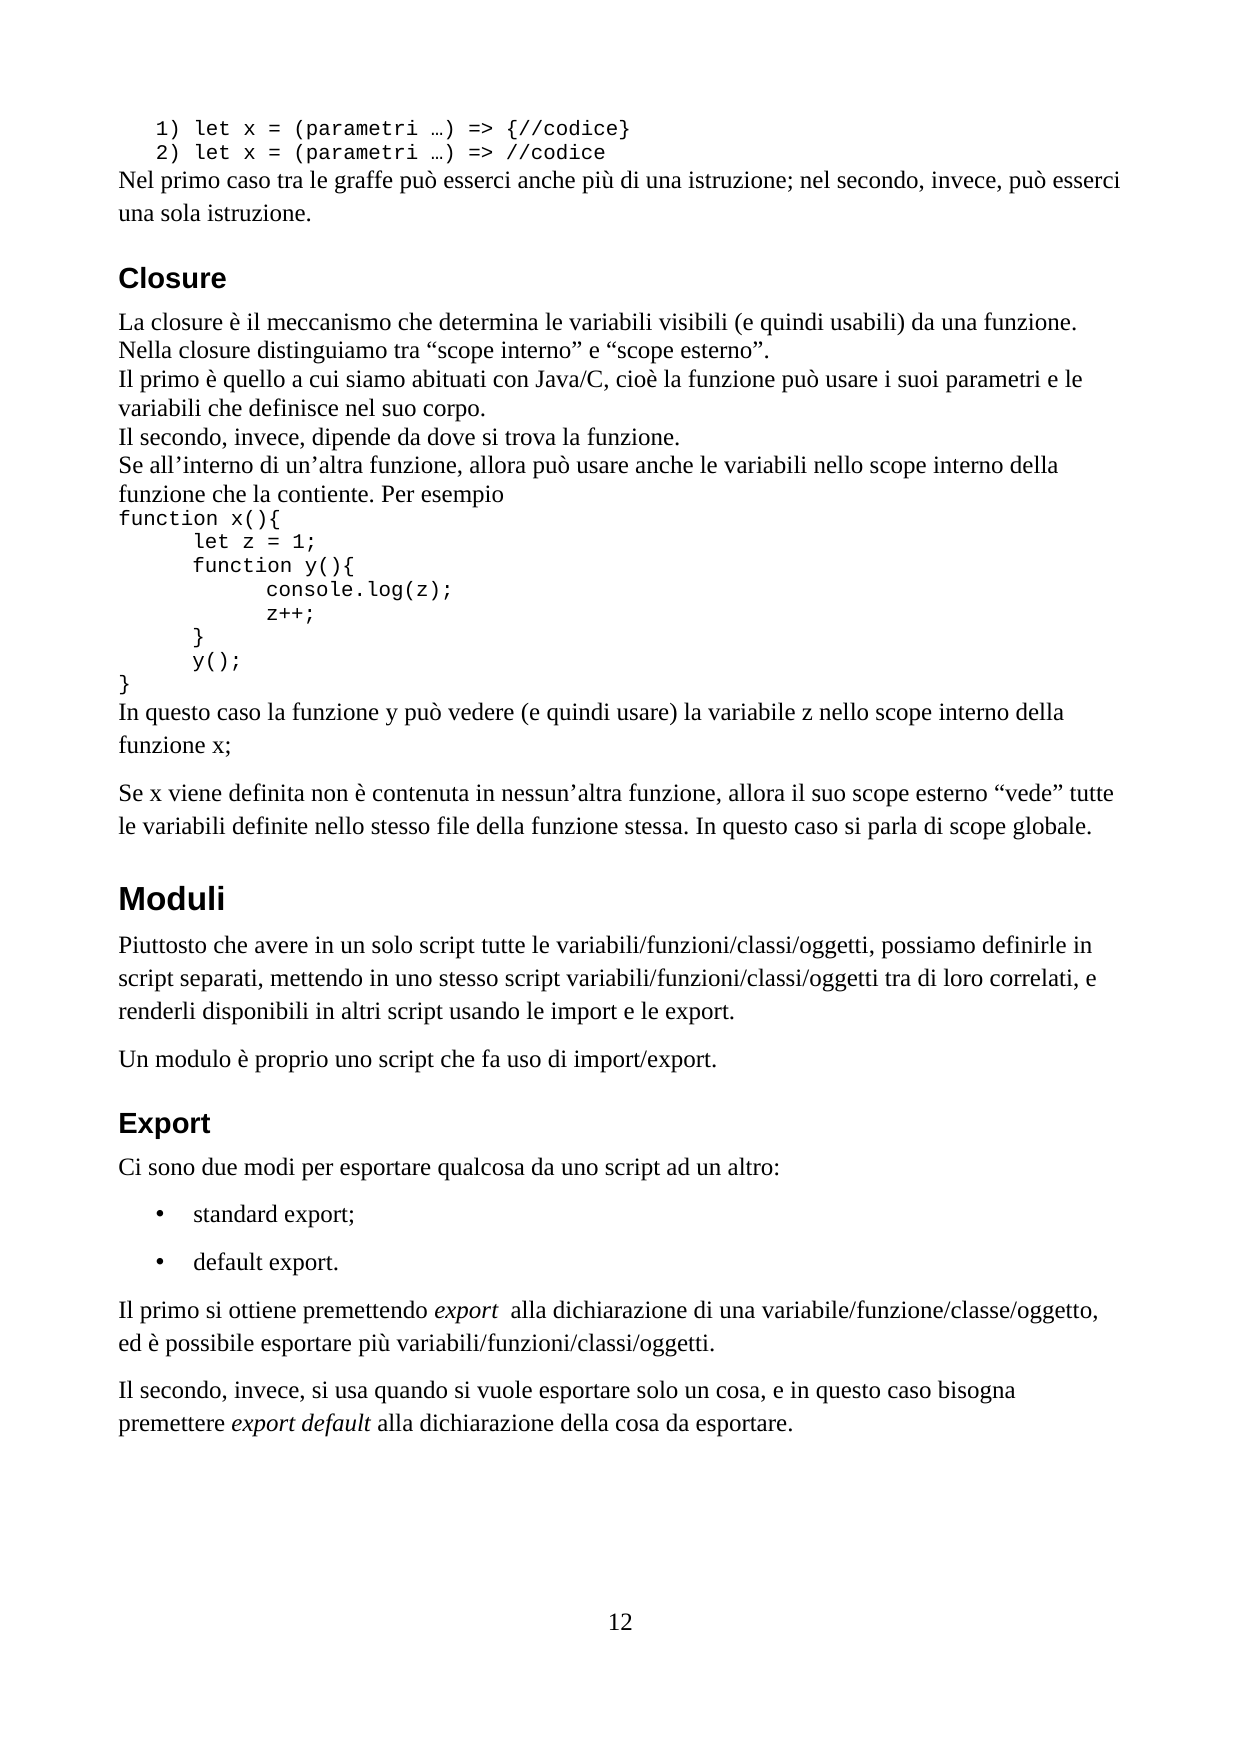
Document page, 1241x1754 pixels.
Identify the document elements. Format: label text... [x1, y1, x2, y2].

text z++; [118, 602, 1122, 626]
text Il primo è quello a cui siamo abituati con Java/C, cioè la funzione può usare i suoi parametri e le variabili che definisce nel suo corpo. [118, 364, 1122, 422]
text In questo caso la funzione y può vedere (e quindi usare) la variabile z nello scope interno della funzione x; [118, 697, 1122, 759]
list let x = (parametri …) => {//codice} [156, 118, 1122, 142]
text console.log(z); [118, 579, 1122, 602]
text Il primo si ottiene premettendo export alla dichiarazione di una variabile/funzione/classe/oggetto, ed è possibile esportare più variabili/funzioni/classi/oggetti. [118, 1295, 1122, 1357]
text La closure è il meccanismo che determina le variabili visibili (e quindi usabili) da una funzione. [118, 307, 1122, 335]
text Se x viene definita non è contenuta in nessun’altra funzione, allora il suo scope esterno “vede” tutte le variabili definite nello stesso file della funzione stessa. In questo caso si parla di scope globale. [118, 778, 1122, 839]
list let x = (parametri …) => //codice [156, 142, 1122, 165]
text Nella closure distinguiamo tra “scope interno” e “scope esterno”. [118, 335, 1122, 364]
subtitle Closure [118, 261, 1122, 294]
text y(); [118, 650, 1122, 673]
text Un modulo è proprio uno script che fa uso di import/export. [118, 1044, 1122, 1072]
text } [118, 626, 1122, 650]
text Ci sono due modi per esportare qualcosa da uno script ad un altro: [118, 1152, 1122, 1181]
list default export. [156, 1247, 1122, 1276]
text Piuttosto che avere in un solo script tutte le variabili/funzioni/classi/oggetti, possiamo definirle in script separati, mettendo in uno stesso script variabili/funzioni/classi/oggetti tra di loro correlati, e renderli disponibili in altri script usando le import e le export. [118, 930, 1122, 1025]
text function x(){ [118, 508, 1122, 532]
text let z = 1; [118, 532, 1122, 555]
text Il secondo, invece, dipende da dove si trova la funzione. [118, 422, 1122, 450]
text Se all’interno di un’altra funzione, allora può usare anche le variabili nello scope interno della funzione che la contiente. Per esempio [118, 450, 1122, 508]
text } [118, 673, 1122, 697]
text Il secondo, invece, si usa quando si vuole esportare solo un cosa, e in questo caso bisogna premettere export default alla dichiarazione della cosa da esportare. [118, 1375, 1122, 1437]
text function y(){ [118, 555, 1122, 579]
list standard export; [156, 1199, 1122, 1228]
subtitle Moduli [118, 879, 1122, 918]
text Nel primo caso tra le graffe può esserci anche più di una istruzione; nel secondo, invece, può esserci una sola istruzione. [118, 165, 1122, 227]
subtitle Export [118, 1106, 1122, 1139]
